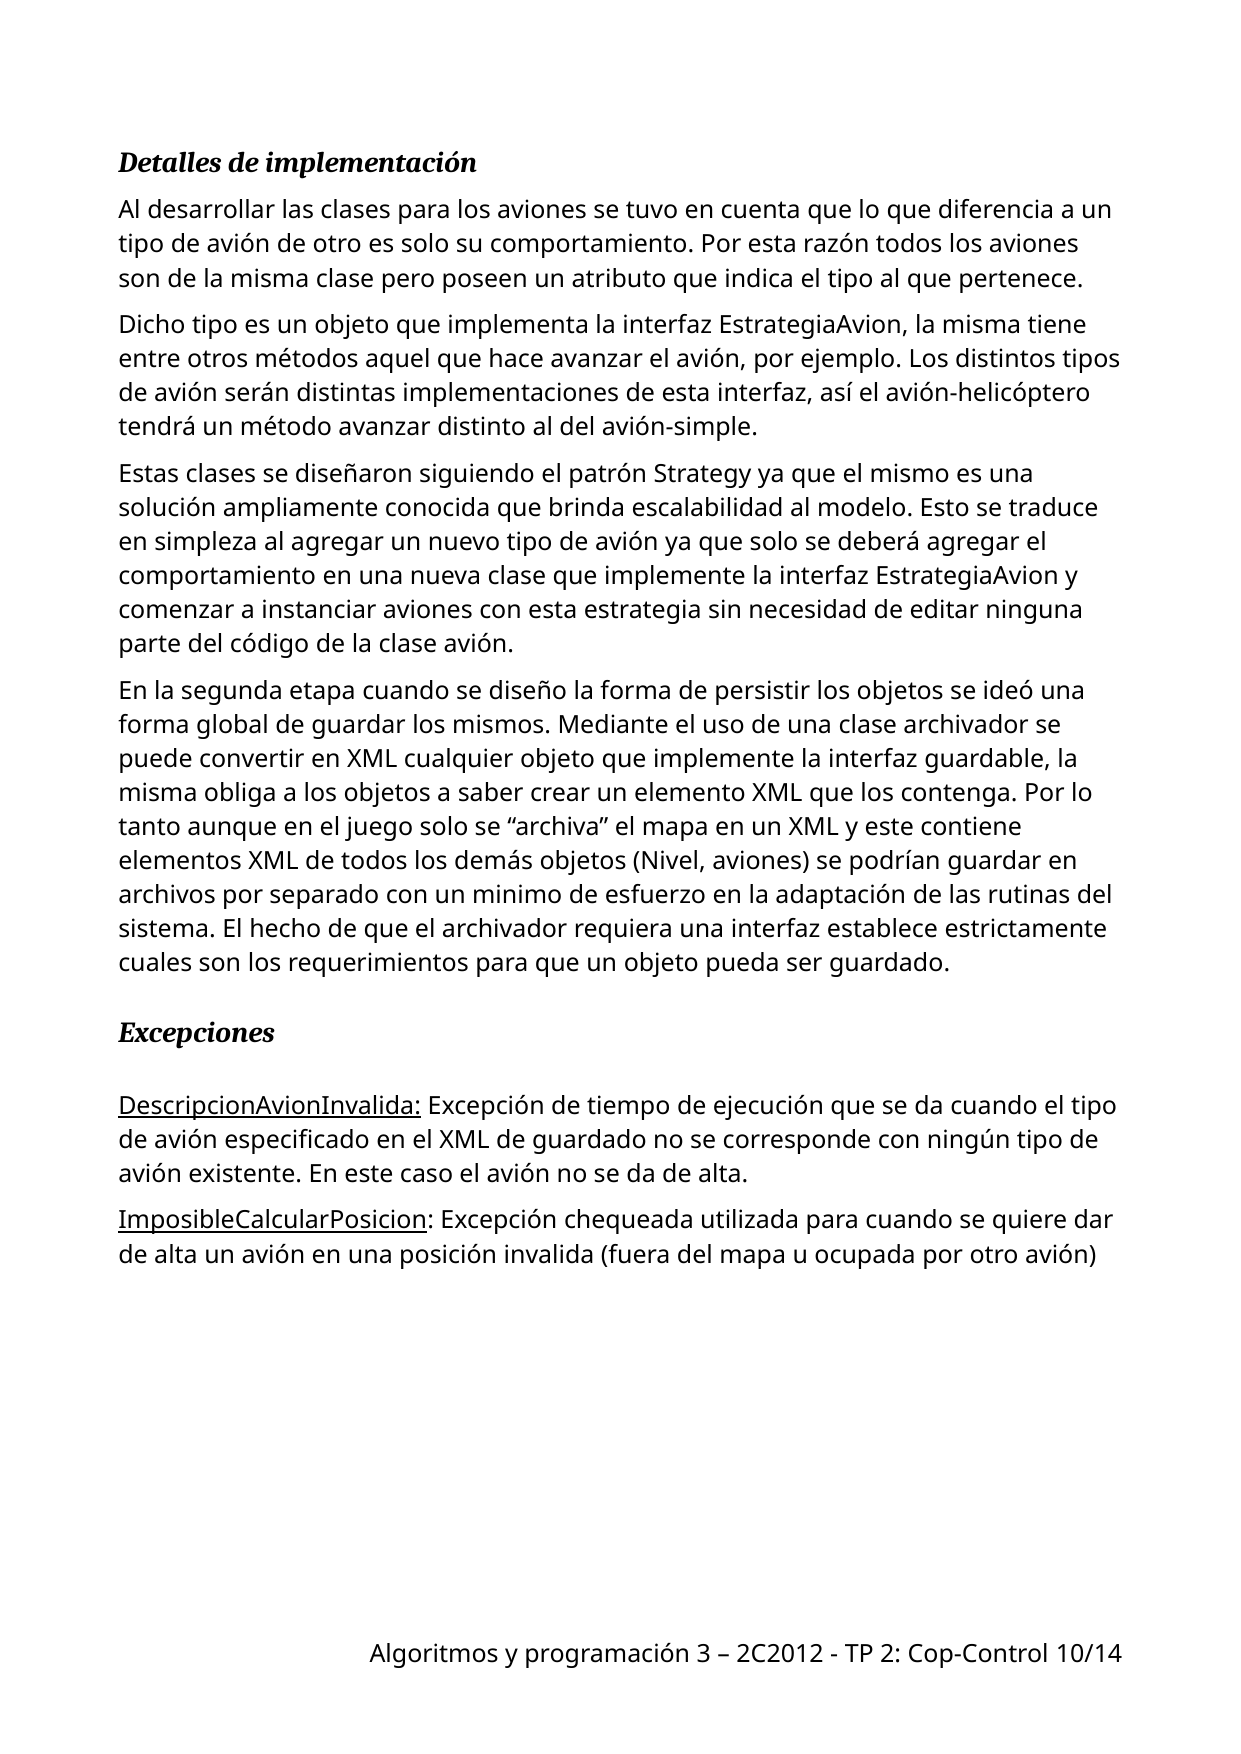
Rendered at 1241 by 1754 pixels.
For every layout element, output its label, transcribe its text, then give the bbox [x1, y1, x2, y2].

text En la segunda etapa cuando se diseño la forma de persistir los objetos se ideó una forma global de guardar los mismos. Mediante el uso de una clase archivador se puede convertir en XML cualquier objeto que implemente la interfaz guardable, la misma obliga a los objetos a saber crear un elemento XML que los contenga. Por lo tanto aunque en el juego solo se “archiva” el mapa en un XML y este contiene elementos XML de todos los demás objetos (Nivel, aviones) se podrían guardar en archivos por separado con un minimo de esfuerzo en la adaptación de las rutinas del sistema. El hecho de que el archivador requiera una interfaz establece estrictamente cuales son los requerimientos para que un objeto pueda ser guardado. [118, 672, 1122, 979]
text ImposibleCalcularPosicion: Excepción chequeada utilizada para cuando se quiere dar de alta un avión en una posición invalida (fuera del mapa u ocupada por otro avión) [118, 1202, 1122, 1270]
text Dicho tipo es un objeto que implementa la interfaz EstrategiaAvion, la misma tiene entre otros métodos aquel que hace avanzar el avión, por ejemplo. Los distintos tipos de avión serán distintas implementaciones de esta interfaz, así el avión-helicóptero tendrá un método avanzar distinto al del avión-simple. [118, 307, 1122, 443]
subtitle Excepciones [118, 1016, 1122, 1050]
subtitle Detalles de implementación [118, 146, 1122, 179]
subtitle DescripcionAvionInvalida: Excepción de tiempo de ejecución que se da cuando el tipo de avión especificado en el XML de guardado no se corresponde con ningún tipo de avión existente. En este caso el avión no se da de alta. [118, 1087, 1122, 1190]
text Al desarrollar las clases para los aviones se tuvo en cuenta que lo que diferencia a un tipo de avión de otro es solo su comportamiento. Por esta razón todos los aviones son de la misma clase pero poseen un atributo que indica el tipo al que pertenece. [118, 192, 1122, 294]
text Estas clases se diseñaron siguiendo el patrón Strategy ya que el mismo es una solución ampliamente conocida que brinda escalabilidad al modelo. Esto se traduce en simpleza al agregar un nuevo tipo de avión ya que solo se deberá agregar el comportamiento en una nueva clase que implemente la interfaz EstrategiaAvion y comenzar a instanciar aviones con esta estrategia sin necesidad de editar ninguna parte del código de la clase avión. [118, 456, 1122, 660]
